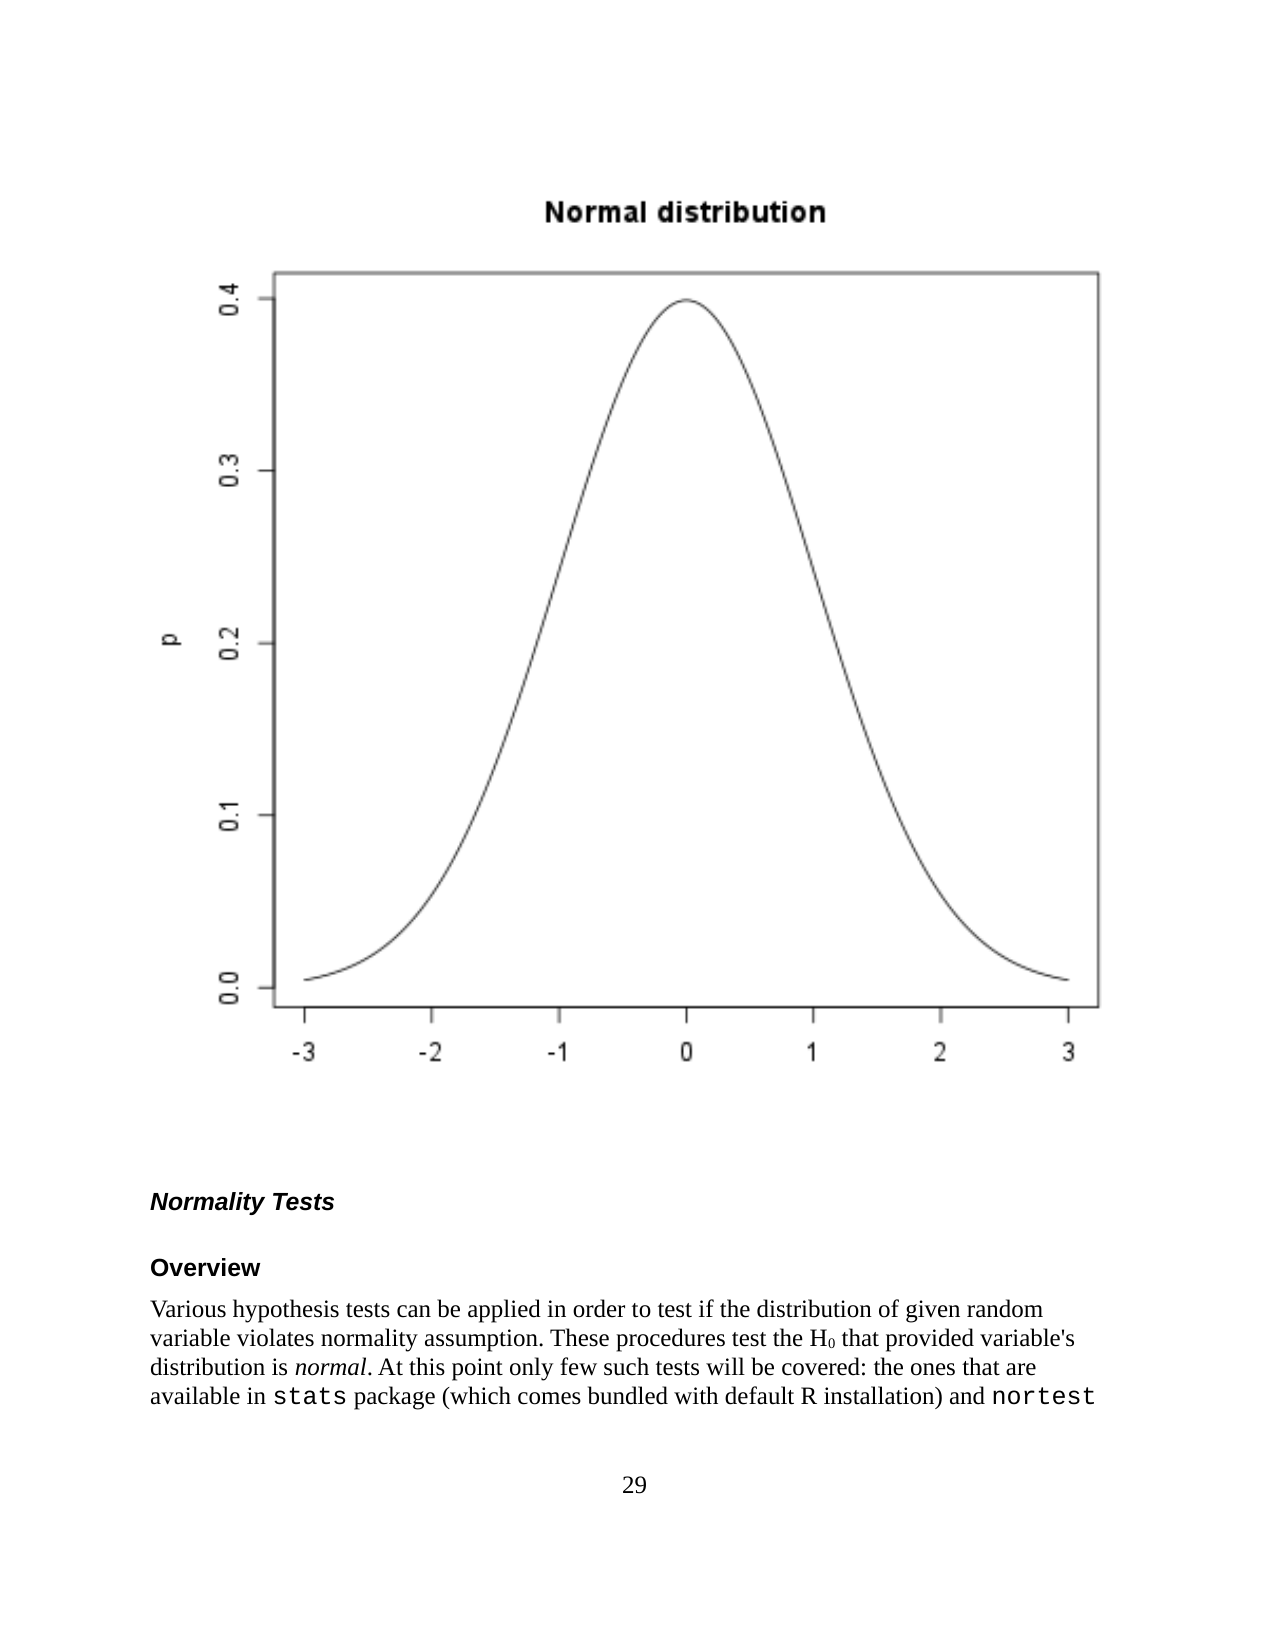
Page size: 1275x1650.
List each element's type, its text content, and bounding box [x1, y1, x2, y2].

text Various hypothesis tests can be applied in order to test if the distribution of given random variable violates normality assumption. These procedures test the H0 that provided variable's distribution is normal. At this point only few such tests will be covered: the ones that are available in stats package (which comes bundled with default R installation) and nortest [150, 1294, 1125, 1412]
subtitle Overview [150, 1253, 1125, 1282]
picture [150, 150, 1163, 1163]
subtitle Normality Tests [150, 1187, 1125, 1216]
